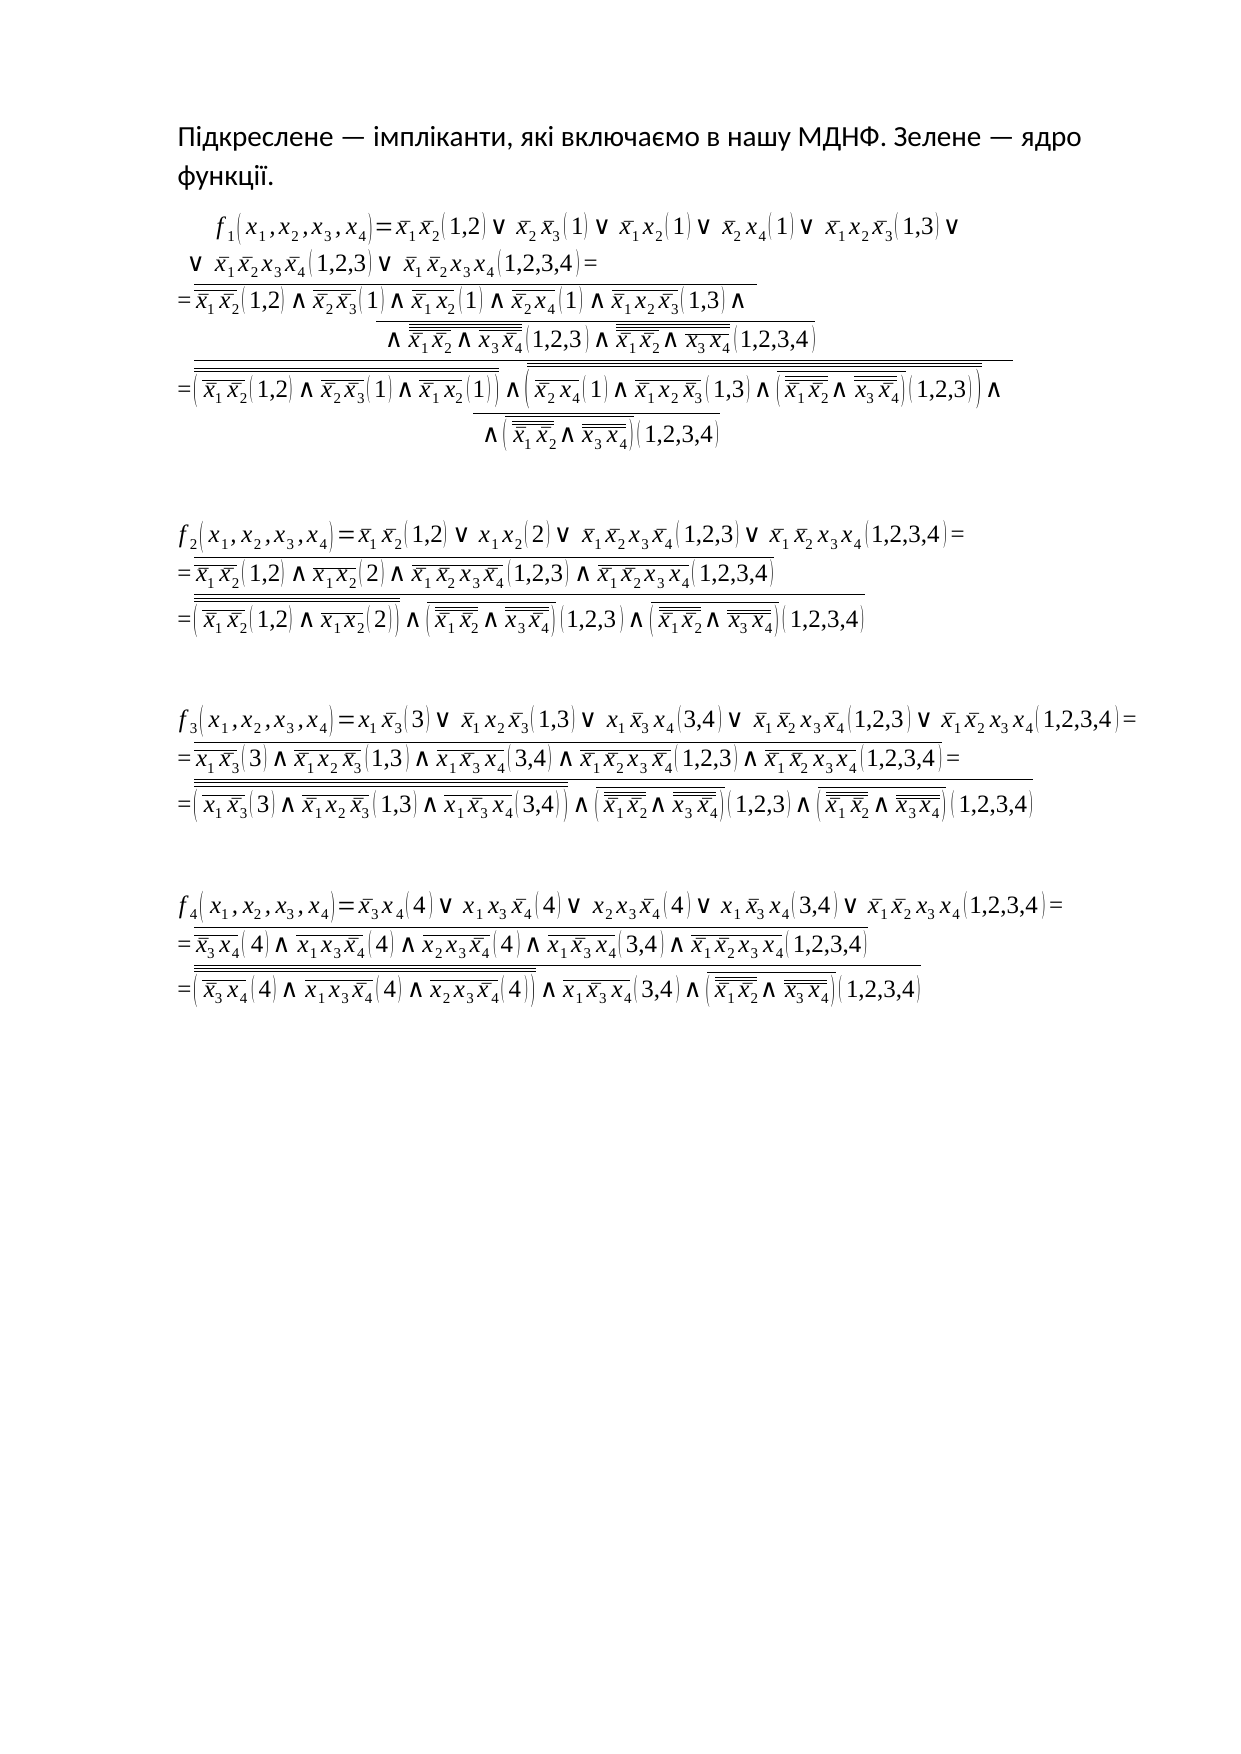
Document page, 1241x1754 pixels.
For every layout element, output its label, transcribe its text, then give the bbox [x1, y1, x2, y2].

text Підкреслене — імпліканти, які включаємо в нашу МДНФ. Зелене — ядро функції. [177, 118, 1152, 192]
